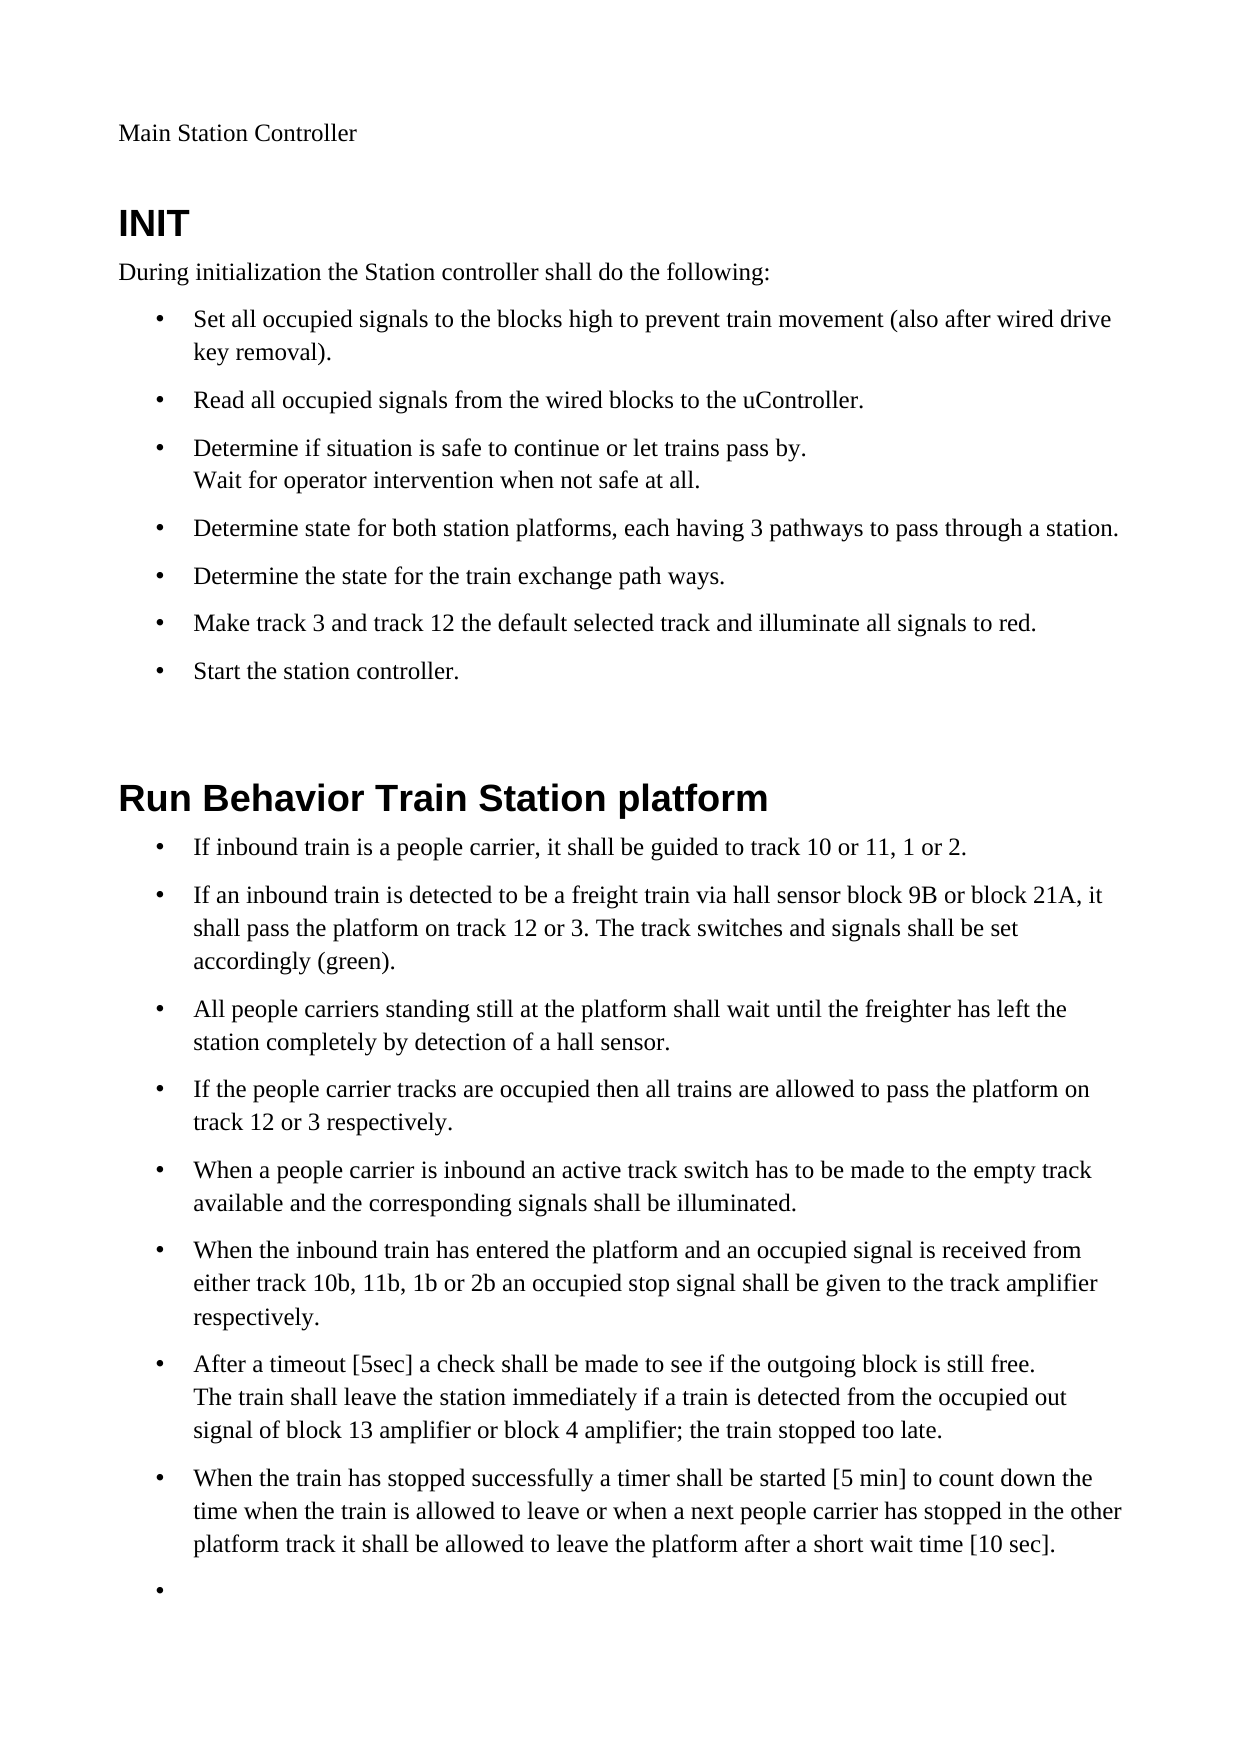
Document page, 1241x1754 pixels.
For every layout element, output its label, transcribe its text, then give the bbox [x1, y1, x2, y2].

list After a timeout [5sec] a check shall be made to see if the outgoing block is still free. The train shall leave the station immediately if a train is detected from the occupied out signal of block 13 amplifier or block 4 amplifier; the train stopped too late. [156, 1349, 1122, 1444]
list Start the station controller. [156, 656, 1122, 685]
list Determine if situation is safe to continue or let trains pass by. Wait for operator intervention when not safe at all. [156, 433, 1122, 494]
list Determine the state for the train exchange path ways. [156, 561, 1122, 589]
list Make track 3 and track 12 the default selected track and illuminate all signals to red. [156, 608, 1122, 637]
list Read all occupied signals from the wired blocks to the uController. [156, 385, 1122, 414]
text During initialization the Station controller shall do the following: [118, 257, 1122, 286]
subtitle Run Behavior Train Station platform [118, 776, 1122, 820]
list Set all occupied signals to the blocks high to prevent train movement (also after wired drive key removal). [156, 304, 1122, 366]
list If an inbound train is detected to be a freight train via hall sensor block 9B or block 21A, it shall pass the platform on track 12 or 3. The track switches and signals shall be set accordingly (green). [156, 880, 1122, 975]
subtitle INIT [118, 201, 1122, 244]
list When the train has stopped successfully a timer shall be started [5 min] to count down the time when the train is allowed to leave or when a next people carrier has stopped in the other platform track it shall be allowed to leave the platform after a short wait time [10 sec]. [156, 1463, 1122, 1558]
list All people carriers standing still at the platform shall wait until the freighter has left the station completely by detection of a hall sensor. [156, 994, 1122, 1055]
list If the people carrier tracks are occupied then all trains are allowed to pass the platform on track 12 or 3 respectively. [156, 1074, 1122, 1136]
list Determine state for both station platforms, each having 3 pathways to pass through a station. [156, 513, 1122, 542]
list If inbound train is a people carrier, it shall be guided to track 10 or 11, 1 or 2. [156, 832, 1122, 861]
text Main Station Controller [118, 118, 1122, 147]
list When the inbound train has entered the platform and an occupied signal is received from either track 10b, 11b, 1b or 2b an occupied stop signal shall be given to the track amplifier respectively. [156, 1236, 1122, 1330]
list When a people carrier is inbound an active track switch has to be made to the empty track available and the corresponding signals shall be illuminated. [156, 1155, 1122, 1217]
